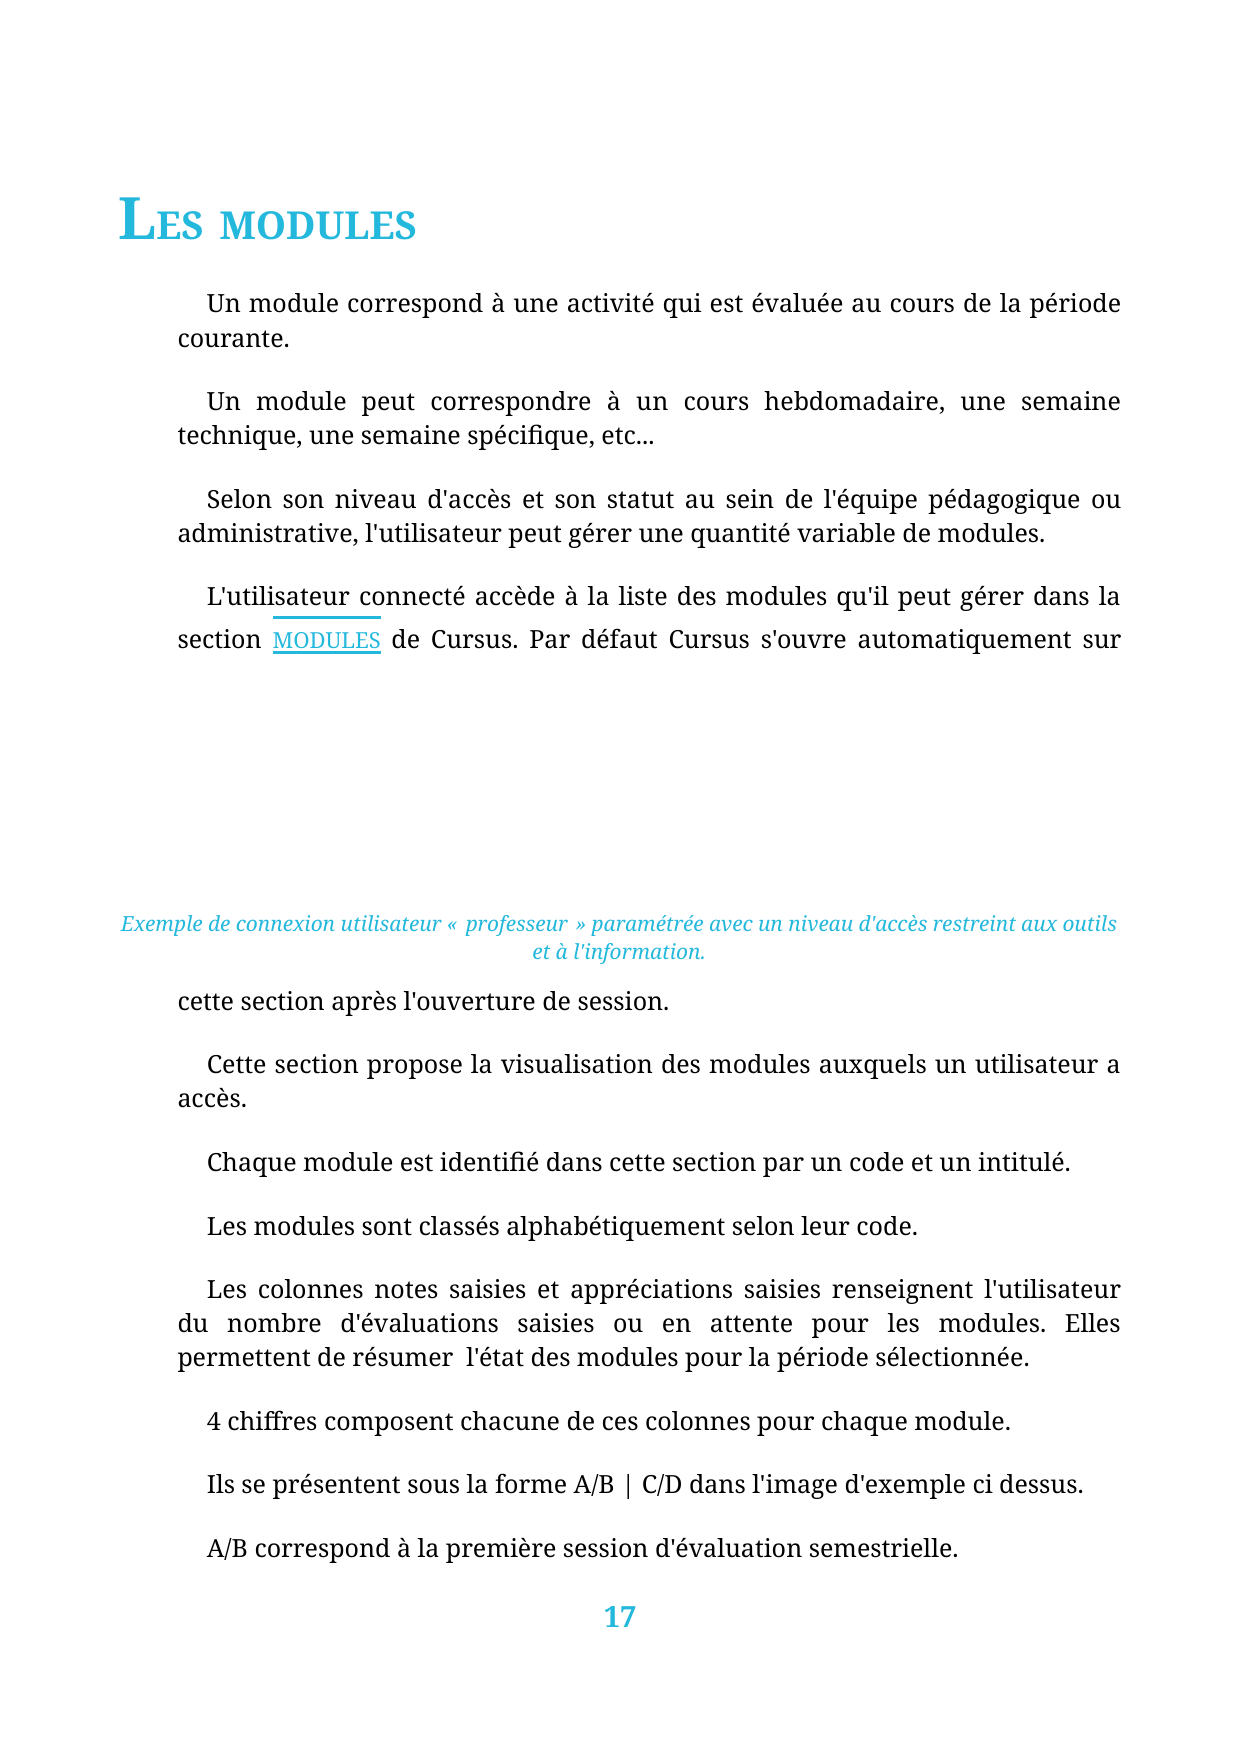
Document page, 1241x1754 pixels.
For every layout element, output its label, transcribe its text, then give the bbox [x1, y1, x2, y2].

text Chaque module est identifié dans cette section par un code et un intitulé. [177, 1144, 1122, 1179]
subtitle Les modules [118, 177, 1122, 257]
text Ils se présentent sous la forme A/B | C/D dans l'image d'exemple ci dessus. [177, 1467, 1122, 1501]
text Les colonnes notes saisies et appréciations saisies renseignent l'utilisateur du nombre d'évaluations saisies ou en attente pour les modules. Elles permettent de résumer l'état des modules pour la période sélectionnée. [177, 1272, 1122, 1374]
text Un module correspond à une activité qui est évaluée au cours de la période courante. [177, 286, 1122, 354]
text L'utilisateur connecté accède à la liste des modules qu'il peut gérer dans la section modules de Cursus. Par défaut Cursus s'ouvre automatiquement sur cette section après l'ouverture de session. [119, 579, 1122, 1017]
text Selon son niveau d'accès et son statut au sein de l'équipe pédagogique ou administrative, l'utilisateur peut gérer une quantité variable de modules. [177, 481, 1122, 549]
text Les modules sont classés alphabétiquement selon leur code. [177, 1208, 1122, 1242]
text 4 chiffres composent chacune de ces colonnes pour chaque module. [177, 1403, 1122, 1437]
text Exemple de connexion utilisateur « professeur » paramétrée avec un niveau d'accès restreint aux outils et à l'information. [119, 690, 1121, 966]
text A/B correspond à la première session d'évaluation semestrielle. [177, 1530, 1122, 1564]
text Cette section propose la visualisation des modules auxquels un utilisateur a accès. [177, 1047, 1122, 1115]
text Un module peut correspondre à un cours hebdomadaire, une semaine technique, une semaine spécifique, etc... [177, 384, 1122, 452]
